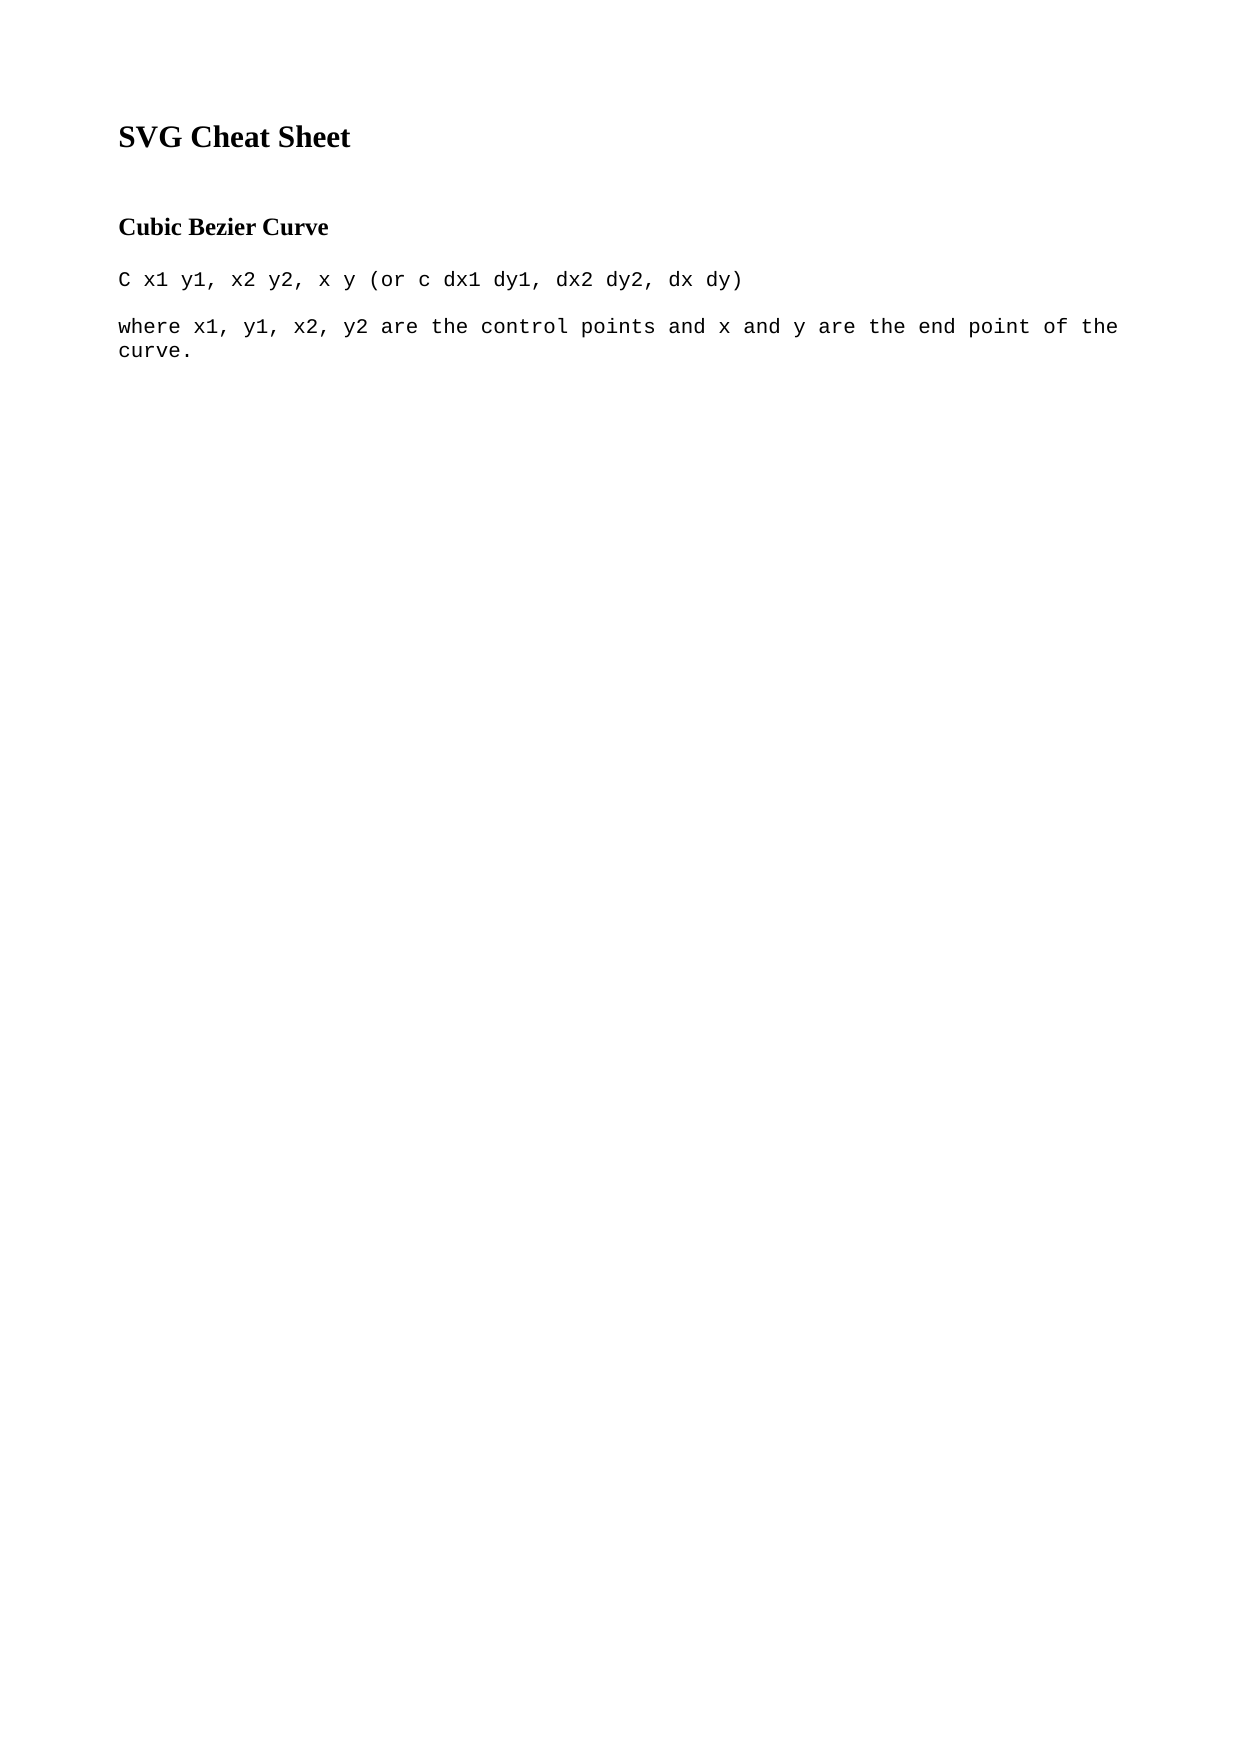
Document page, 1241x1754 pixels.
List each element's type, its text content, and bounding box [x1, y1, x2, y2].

text C x1 y1, x2 y2, x y (or c dx1 dy1, dx2 dy2, dx dy) [118, 269, 1122, 293]
text SVG Cheat Sheet [118, 118, 1122, 154]
text Cubic Bezier Curve [118, 212, 1122, 240]
text where x1, y1, x2, y2 are the control points and x and y are the end point of the curve. [118, 316, 1122, 364]
